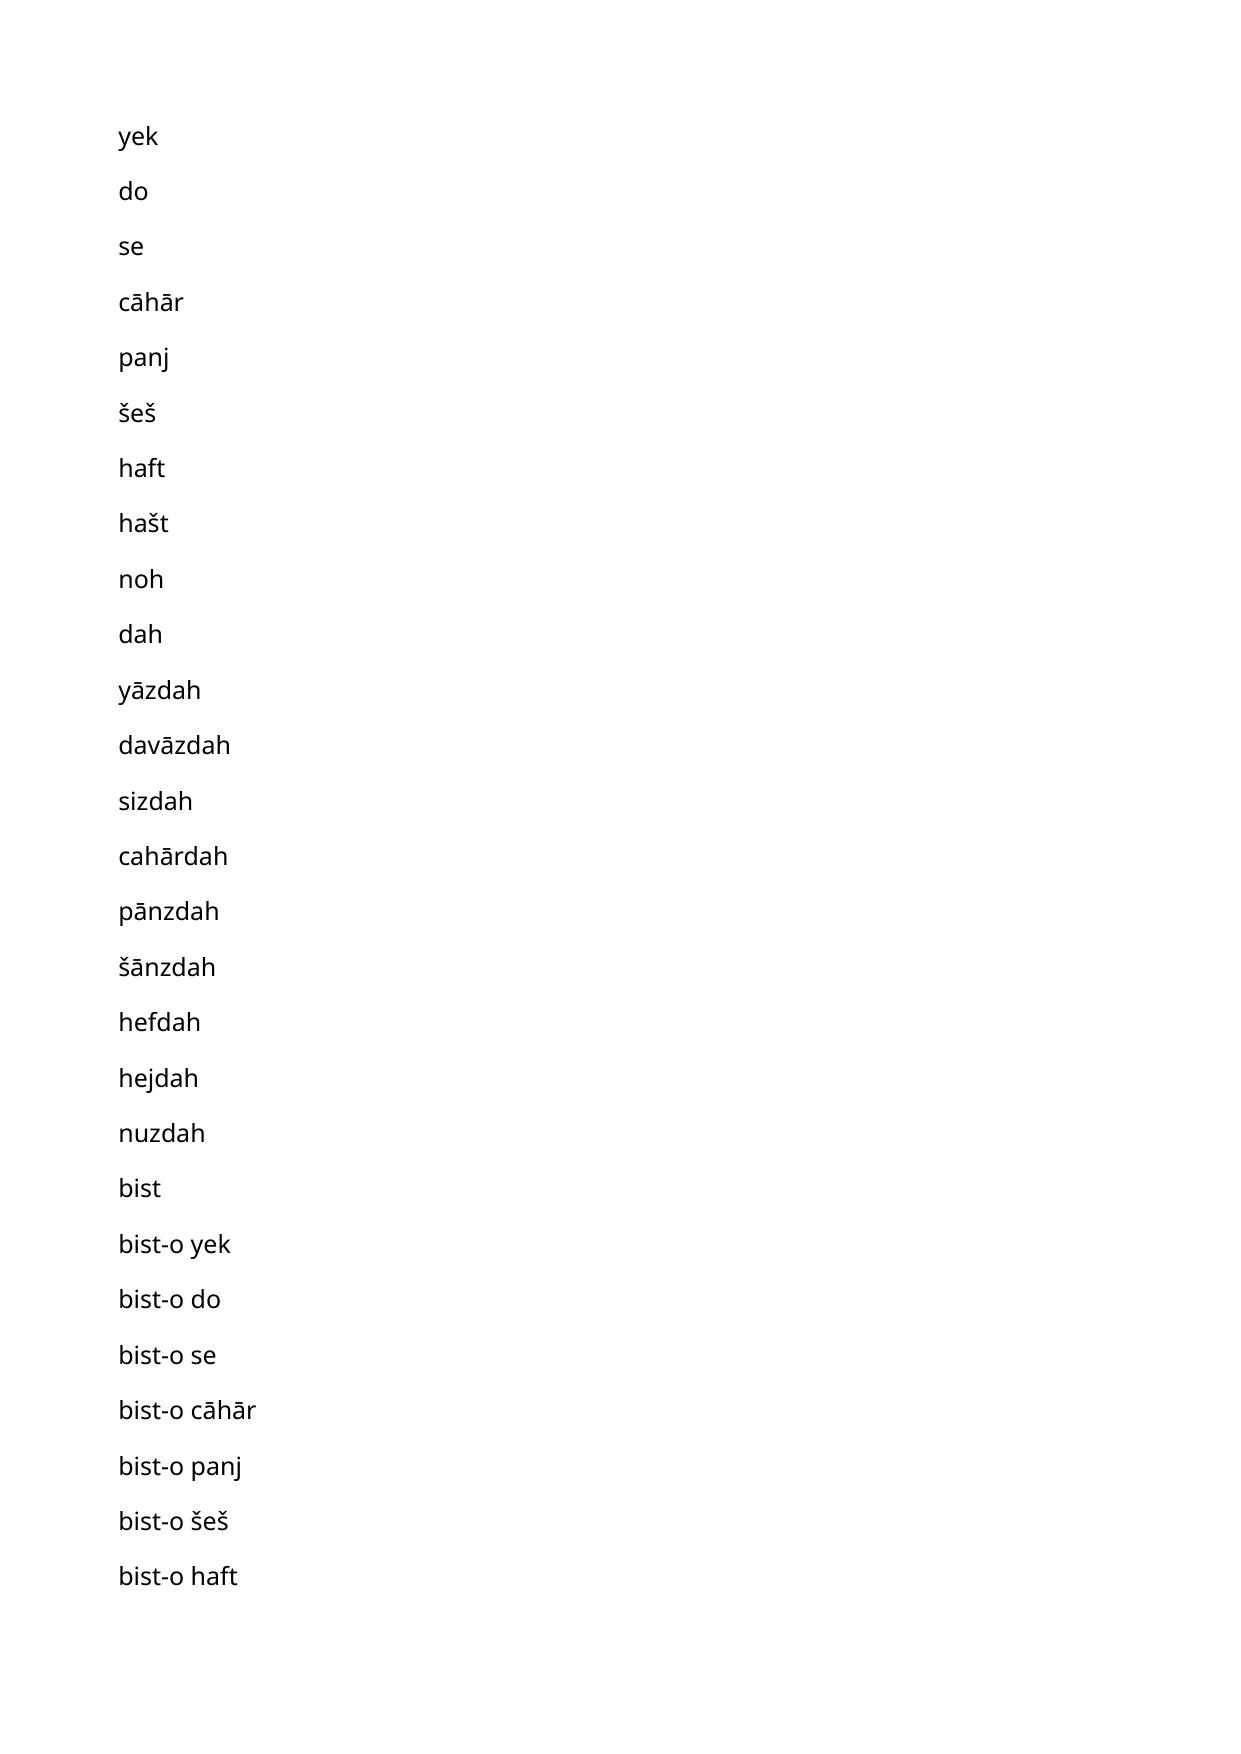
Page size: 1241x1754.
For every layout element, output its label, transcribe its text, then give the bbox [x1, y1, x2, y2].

text bist [118, 1171, 1122, 1205]
text bist-o šeš [118, 1503, 1122, 1538]
text šeš [118, 395, 1122, 429]
text šānzdah [118, 949, 1122, 983]
text bist-o do [118, 1282, 1122, 1316]
text bist-o haft [118, 1559, 1122, 1593]
text se [118, 229, 1122, 263]
text pānzdah [118, 894, 1122, 928]
text sizdah [118, 783, 1122, 817]
text bist-o cāhār [118, 1393, 1122, 1427]
text hejdah [118, 1060, 1122, 1094]
text davāzdah [118, 728, 1122, 762]
text yek [118, 118, 1122, 152]
text yāzdah [118, 672, 1122, 706]
text bist-o se [118, 1337, 1122, 1371]
text cāhār [118, 284, 1122, 318]
text bist-o yek [118, 1226, 1122, 1261]
text bist-o panj [118, 1448, 1122, 1482]
text panj [118, 340, 1122, 374]
text haft [118, 451, 1122, 485]
text hašt [118, 506, 1122, 540]
text noh [118, 561, 1122, 596]
text do [118, 173, 1122, 208]
text nuzdah [118, 1116, 1122, 1150]
text hefdah [118, 1005, 1122, 1039]
text dah [118, 617, 1122, 651]
text cahārdah [118, 838, 1122, 873]
